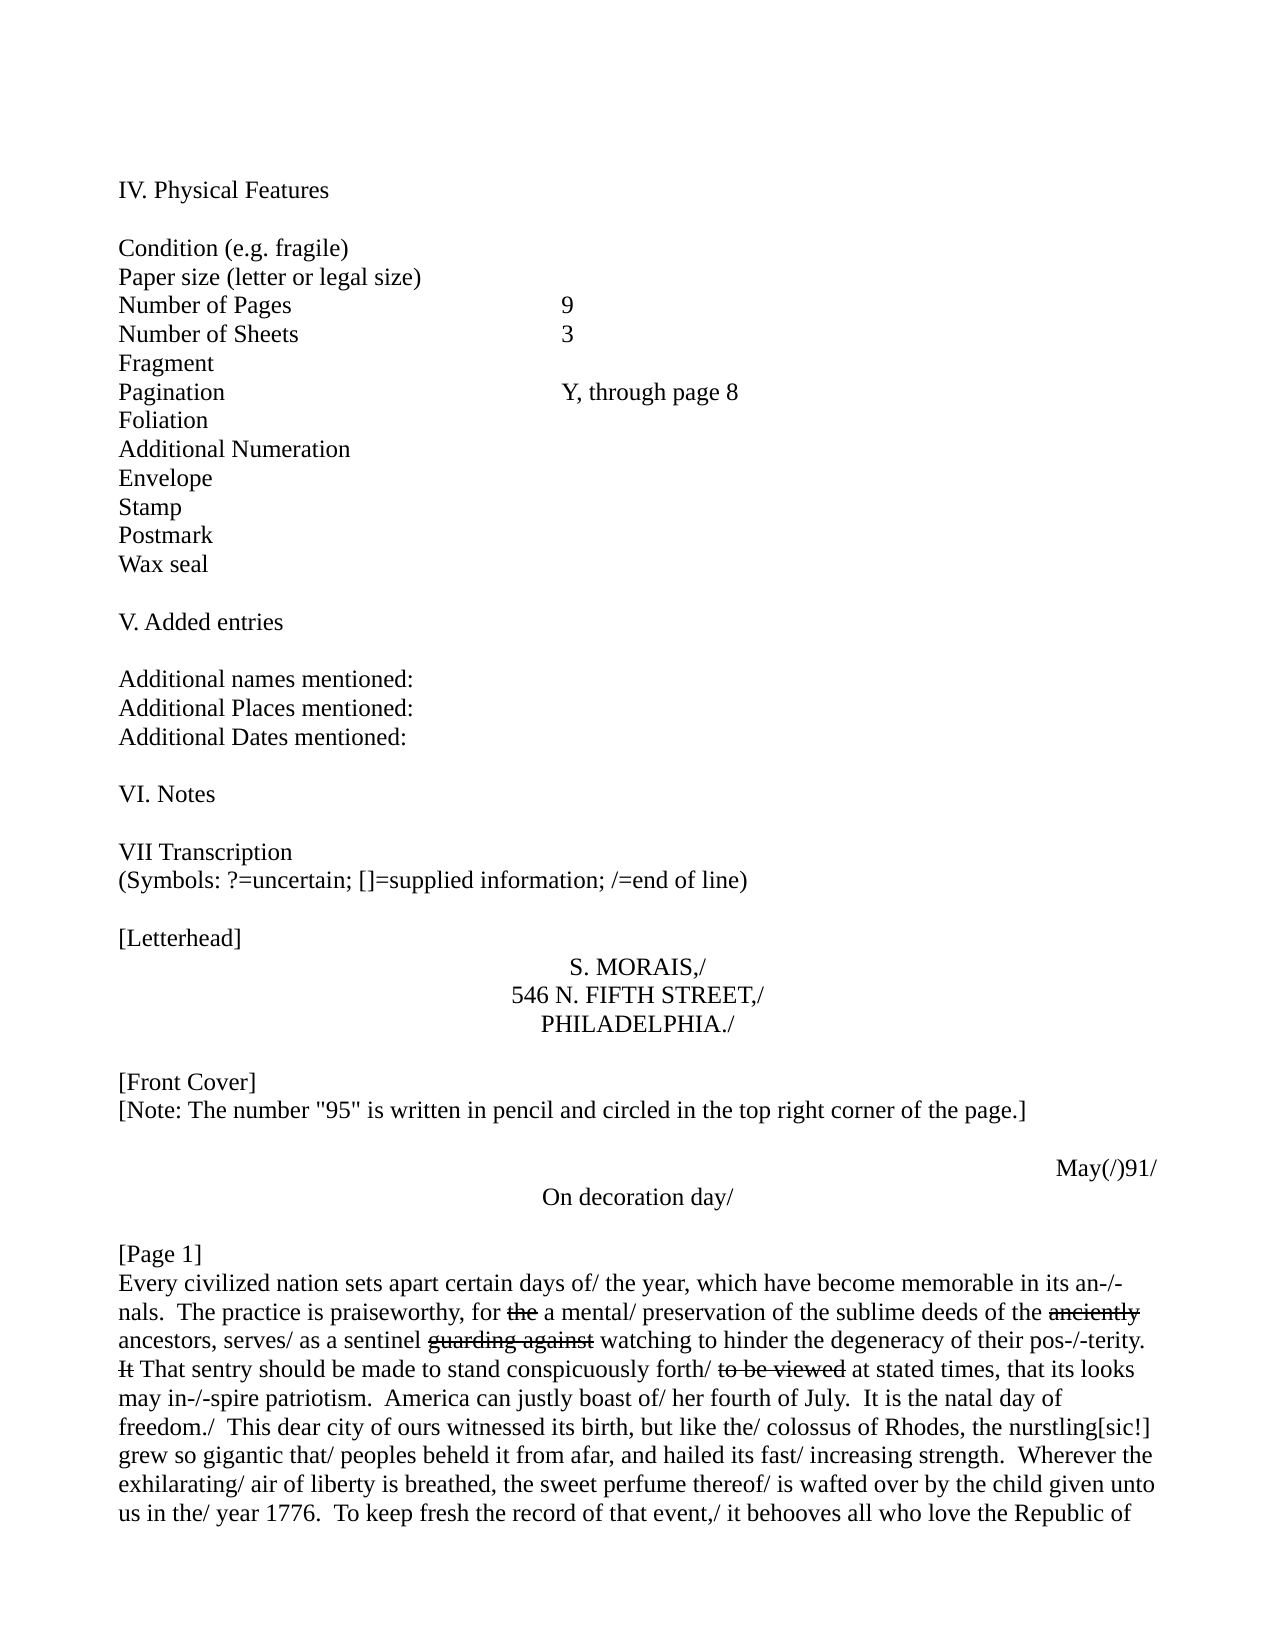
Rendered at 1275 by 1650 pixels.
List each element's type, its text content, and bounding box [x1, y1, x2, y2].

text Fragment [118, 348, 1157, 377]
text Additional Dates mentioned: [118, 722, 1157, 751]
text Additional names mentioned: [118, 664, 1157, 693]
text [Front Cover] [118, 1067, 1157, 1096]
text Postma rk [118, 521, 1157, 549]
text Paper size (letter or legal size) [118, 262, 1157, 291]
text Every civilized nation sets apart certain days of/ the year, which have become memorable in its an-/-nals. The practice is praiseworthy, for the a mental/ preservation of the sublime deeds of the anciently ancestors, serves/ as a sentinel guarding against watching to hinder the degeneracy of their pos-/-terity. It That sentry should be made to stand conspicuously forth/ to be viewed at stated times, that its looks may in-/-spire patriotism. America can justly boast of/ her fourth of July. It is the natal day of freedom./ This dear city of ours witnessed its birth, but like the/ colossus of Rhodes, the nurstling[sic!] grew so gigantic that/ peoples beheld it from afar, and hailed its fast/ increasing strength. Wherever the exhilarating/ air of liberty is breathed, the sweet perfume thereof/ is wafted over by the child given unto us in the/ year 1776. To keep fresh the record of that event,/ it behooves all who love the Republic of [118, 1268, 1157, 1527]
text Envelope [118, 463, 1157, 492]
text V. Added entries [118, 607, 1157, 636]
text VII Transcription [118, 837, 1157, 866]
text Wax seal [118, 549, 1157, 578]
text 546 N. FIFTH STREET,/ [118, 981, 1157, 1009]
text On decoration day/ [118, 1182, 1157, 1211]
text Pagination Y, through page 8 [118, 377, 1157, 406]
text PHILADELPHIA./ [118, 1009, 1157, 1038]
text (Symbols: ?=uncertain; []=supplied information; /=end of line) [118, 866, 1157, 894]
text Foliation [118, 406, 1157, 434]
text [Letterhead] [118, 923, 1157, 952]
text Number of Pages 9 [118, 291, 1157, 319]
text [Page 1] [118, 1239, 1157, 1268]
text Additional Numeration [118, 434, 1157, 463]
text May(/)91/ [118, 1153, 1157, 1182]
text [Note: The number "95" is written in pencil and circled in the top right corner of the page.] [118, 1096, 1157, 1124]
text S. MORAIS,/ [118, 952, 1157, 981]
text Additional Places mentioned: [118, 693, 1157, 722]
text Number of Sheets 3 [118, 319, 1157, 348]
text Condition (e.g. fragile) [118, 233, 1157, 262]
text IV. Physical Features [118, 176, 1157, 204]
text Stamp [118, 492, 1157, 521]
text VI. Notes [118, 779, 1157, 808]
